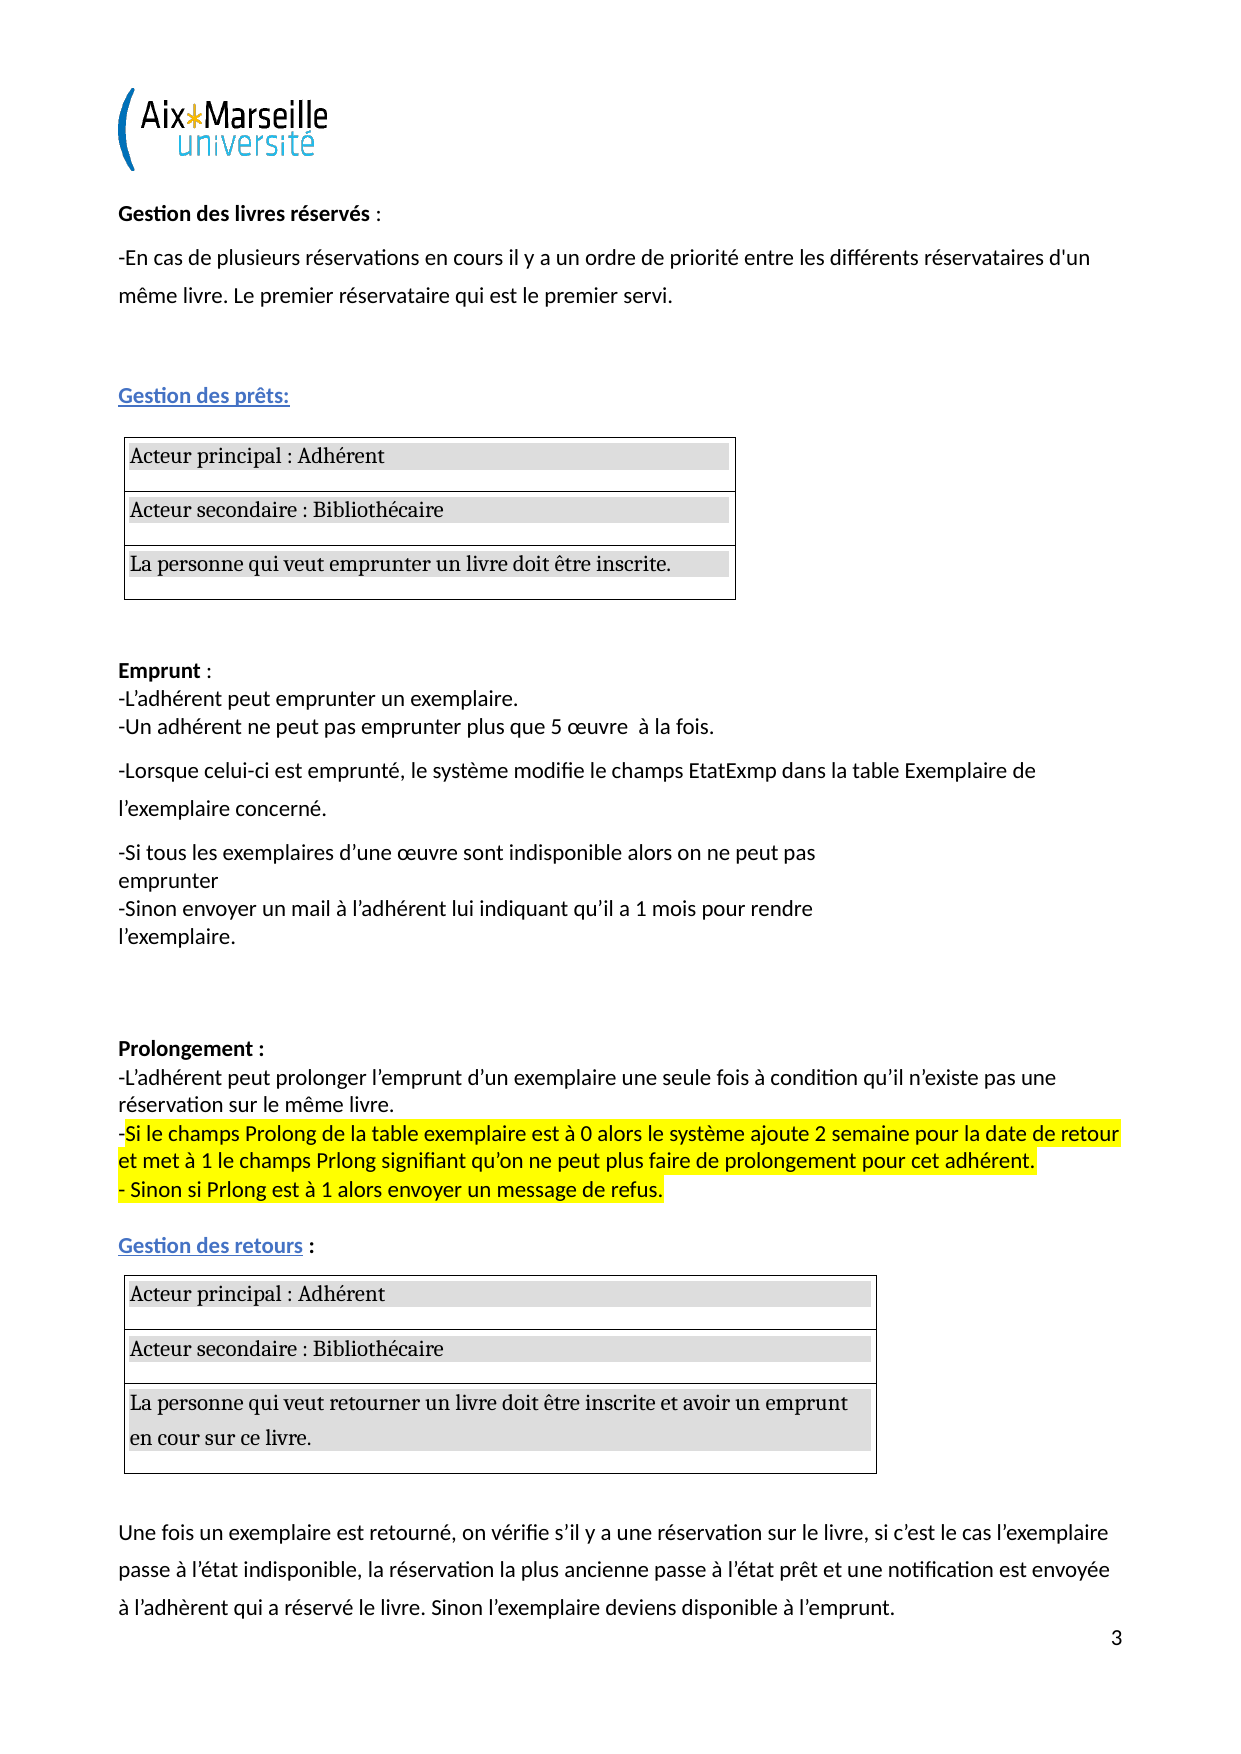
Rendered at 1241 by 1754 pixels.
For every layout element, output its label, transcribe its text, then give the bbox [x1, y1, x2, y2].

text -Un adhérent ne peut pas emprunter plus que 5 œuvre à la fois. [118, 712, 1122, 740]
text Prolongement : [118, 1034, 1122, 1063]
table_cell Acteur secondaire : Bibliothécaire [125, 492, 735, 544]
text -L’adhérent peut emprunter un exemplaire. [118, 684, 1122, 712]
text Gestion des livres réservés : [118, 199, 1122, 227]
text Emprunt : [118, 656, 1122, 684]
text -Si tous les exemplaires d’une œuvre sont indisponible alors on ne peut pas emprunter [118, 838, 1122, 894]
table_cell Acteur secondaire : Bibliothécaire [125, 1330, 876, 1383]
table_header Acteur principal : Adhérent [125, 1276, 876, 1329]
text -En cas de plusieurs réservations en cours il y a un ordre de priorité entre les différents réservataires d'un même livre. Le premier réservataire qui est le premier servi. [118, 243, 1122, 309]
text -Si le champs Prolong de la table exemplaire est à 0 alors le système ajoute 2 semaine pour la date de retour et met à 1 le champs Prlong signifiant qu’on ne peut plus faire de prolongement pour cet adhérent. [118, 1119, 1122, 1175]
text Gestion des retours : [118, 1231, 1122, 1259]
table_header Acteur principal : Adhérent [125, 438, 735, 491]
table_cell La personne qui veut retourner un livre doit être inscrite et avoir un emprunt en cour sur ce livre. [125, 1384, 876, 1473]
text -Lorsque celui-ci est emprunté, le système modifie le champs EtatExmp dans la table Exemplaire de l’exemplaire concerné. [118, 756, 1122, 822]
table_cell La personne qui veut emprunter un livre doit être inscrite. [125, 546, 735, 599]
text Gestion des prêts: [118, 381, 1122, 409]
text -Sinon envoyer un mail à l’adhérent lui indiquant qu’il a 1 mois pour rendre l’exemplaire. [118, 894, 1122, 950]
text -L’adhérent peut prolonger l’emprunt d’un exemplaire une seule fois à condition qu’il n’existe pas une réservation sur le même livre. [118, 1063, 1122, 1119]
text Une fois un exemplaire est retourné, on vérifie s’il y a une réservation sur le livre, si c’est le cas l’exemplaire passe à l’état indisponible, la réservation la plus ancienne passe à l’état prêt et une notification est envoyée à l’adhèrent qui a réservé le livre. Sinon l’exemplaire deviens disponible à l’emprunt. [118, 1518, 1122, 1621]
text - Sinon si Prlong est à 1 alors envoyer un message de refus. [118, 1175, 1122, 1203]
